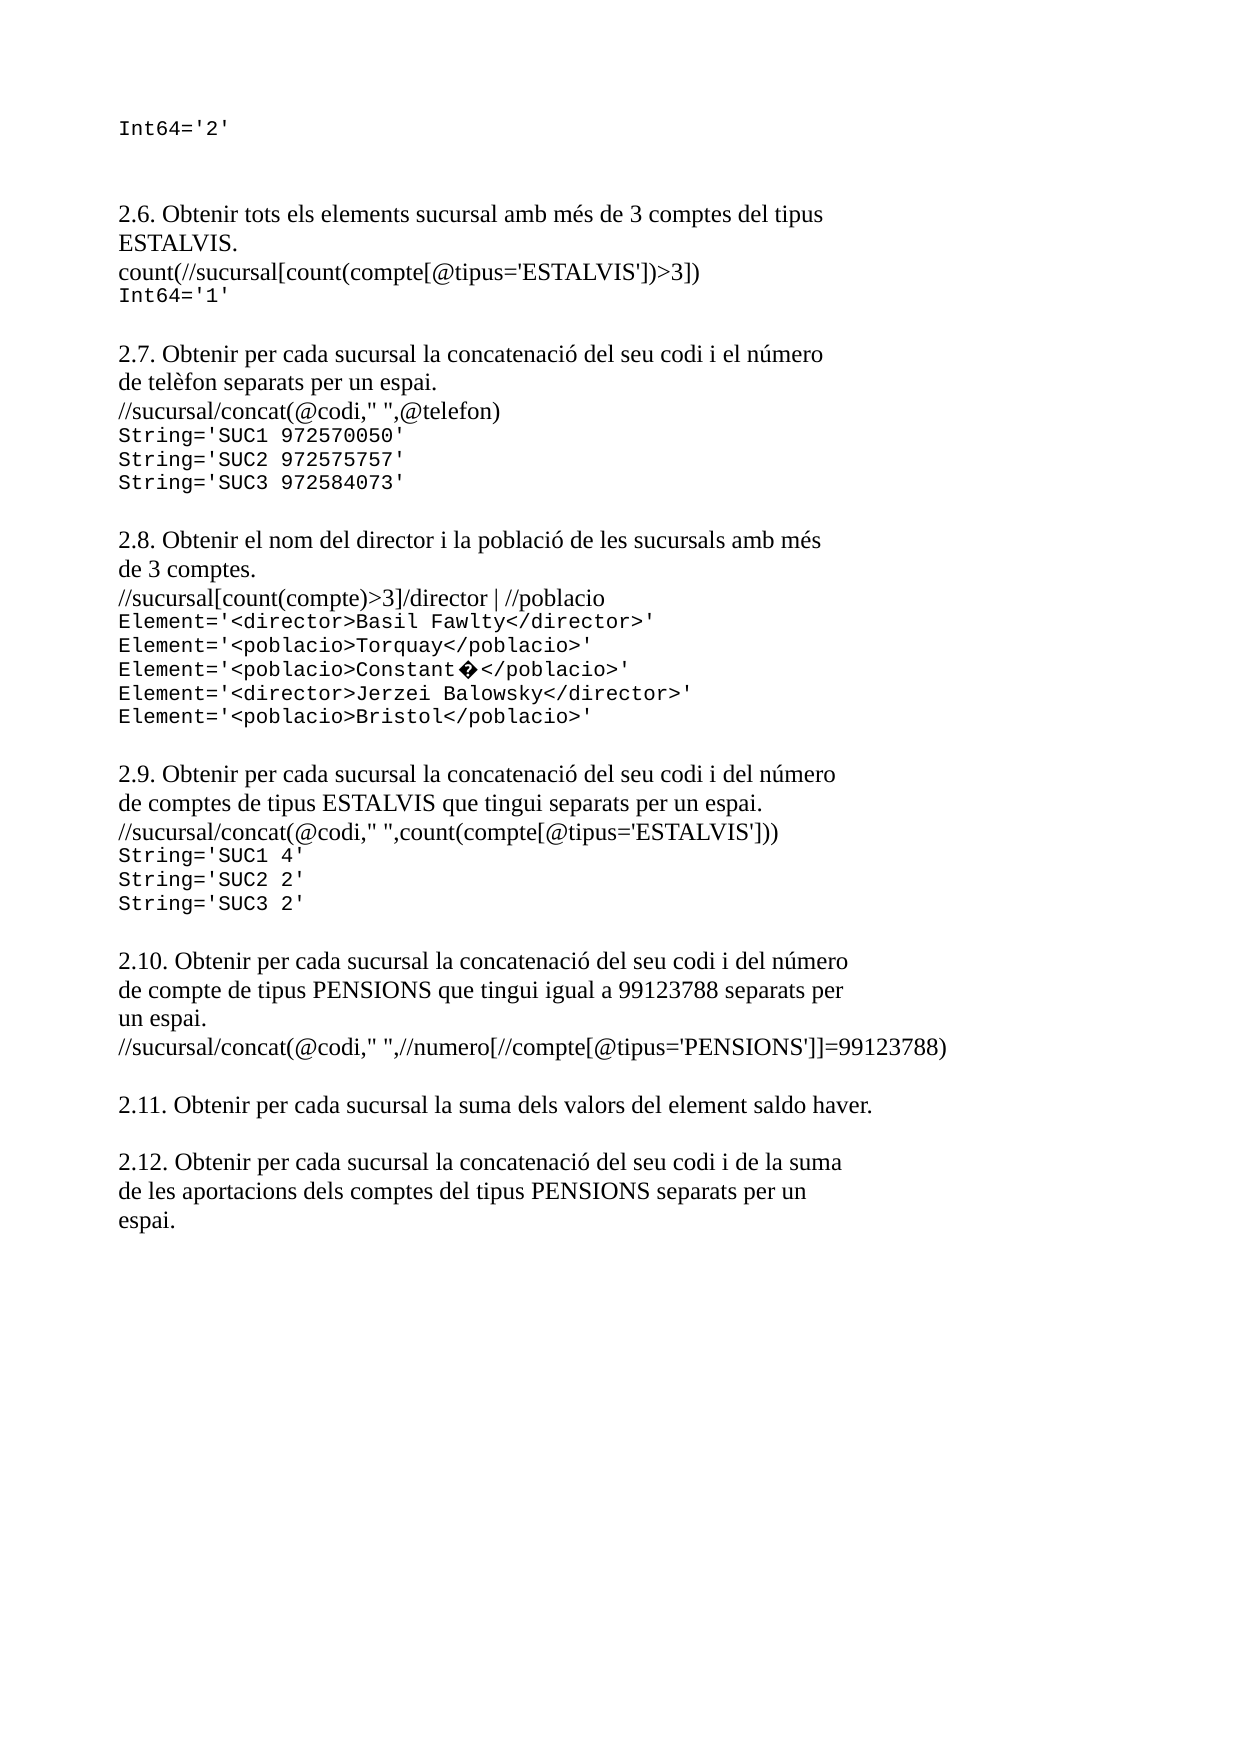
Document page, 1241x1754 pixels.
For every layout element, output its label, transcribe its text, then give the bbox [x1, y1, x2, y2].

text String='SUC1 972570050' [118, 425, 1122, 448]
text Int64='2' [118, 118, 1122, 142]
text 2.10. Obtenir per cada sucursal la concatenació del seu codi i del número [118, 946, 1122, 975]
text 2.11. Obtenir per cada sucursal la suma dels valors del element saldo haver. [118, 1090, 1122, 1118]
text Element='<poblacio>Constant�</poblacio>' [118, 659, 1122, 682]
text Element='<director>Jerzei Balowsky</director>' [118, 682, 1122, 706]
text 2.8. Obtenir el nom del director i la població de les sucursals amb més [118, 525, 1122, 554]
text String='SUC3 2' [118, 893, 1122, 916]
text de telèfon separats per un espai. [118, 367, 1122, 396]
text String='SUC1 4' [118, 846, 1122, 869]
text de les aportacions dels comptes del tipus PENSIONS separats per un [118, 1176, 1122, 1205]
text //sucursal/concat(@codi," ",count(compte[@tipus='ESTALVIS'])) [118, 817, 1122, 846]
text 2.7. Obtenir per cada sucursal la concatenació del seu codi i el número [118, 339, 1122, 367]
text String='SUC2 2' [118, 869, 1122, 893]
text ESTALVIS. [118, 228, 1122, 257]
text String='SUC3 972584073' [118, 472, 1122, 496]
text //sucursal/concat(@codi," ",//numero[//compte[@tipus='PENSIONS']]=99123788) [118, 1032, 1122, 1061]
text Element='<director>Basil Fawlty</director>' [118, 612, 1122, 635]
text Int64='1' [118, 286, 1122, 309]
text de compte de tipus PENSIONS que tingui igual a 99123788 separats per [118, 975, 1122, 1003]
text //sucursal[count(compte)>3]/director | //poblacio [118, 583, 1122, 612]
text de comptes de tipus ESTALVIS que tingui separats per un espai. [118, 788, 1122, 817]
text 2.12. Obtenir per cada sucursal la concatenació del seu codi i de la suma [118, 1147, 1122, 1176]
text Element='<poblacio>Torquay</poblacio>' [118, 635, 1122, 659]
text espai. [118, 1205, 1122, 1233]
text 2.9. Obtenir per cada sucursal la concatenació del seu codi i del número [118, 759, 1122, 788]
text Element='<poblacio>Bristol</poblacio>' [118, 706, 1122, 730]
text 2.6. Obtenir tots els elements sucursal amb més de 3 comptes del tipus [118, 199, 1122, 228]
text count(//sucursal[count(compte[@tipus='ESTALVIS'])>3]) [118, 257, 1122, 286]
text String='SUC2 972575757' [118, 448, 1122, 472]
text //sucursal/concat(@codi," ",@telefon) [118, 396, 1122, 425]
text de 3 comptes. [118, 554, 1122, 583]
text un espai. [118, 1003, 1122, 1032]
